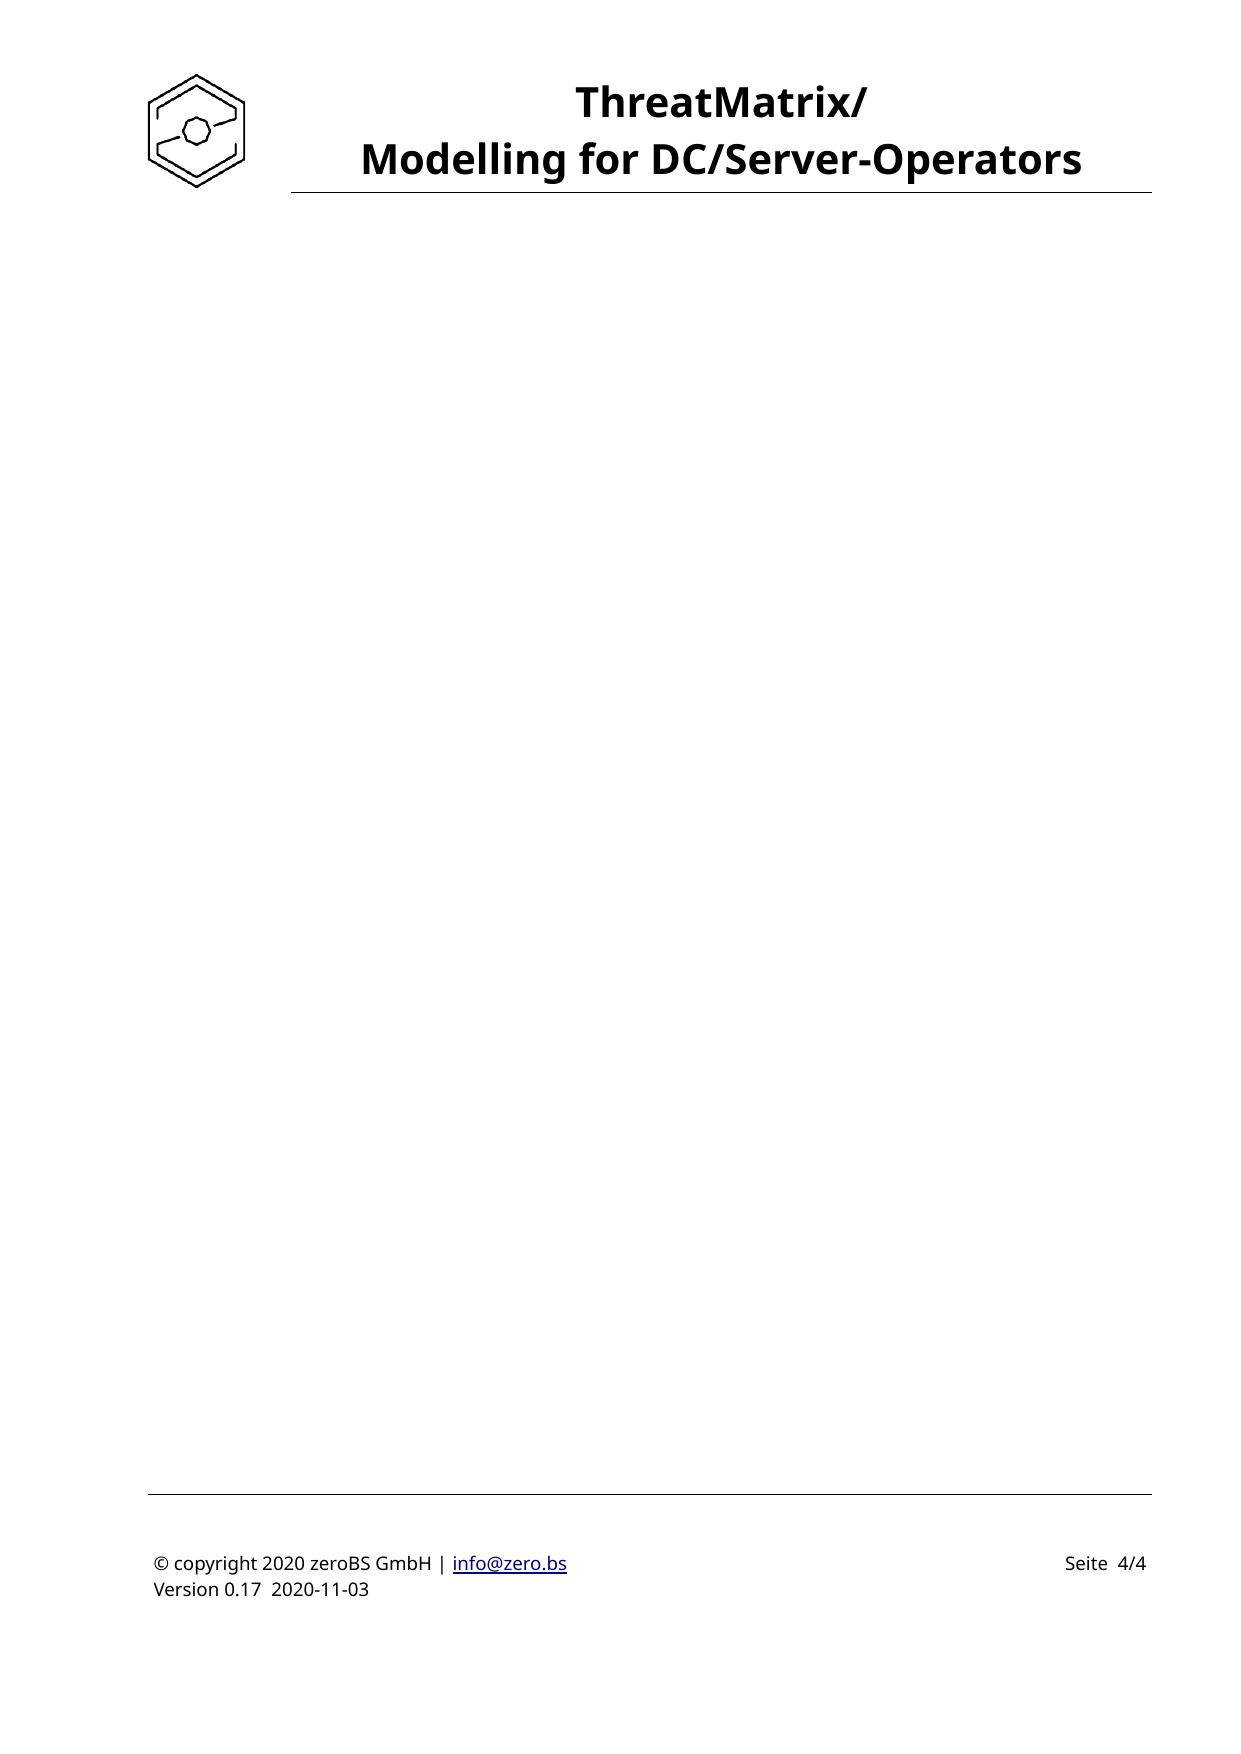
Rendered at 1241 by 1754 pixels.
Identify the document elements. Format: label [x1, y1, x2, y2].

picture [147, 73, 246, 188]
